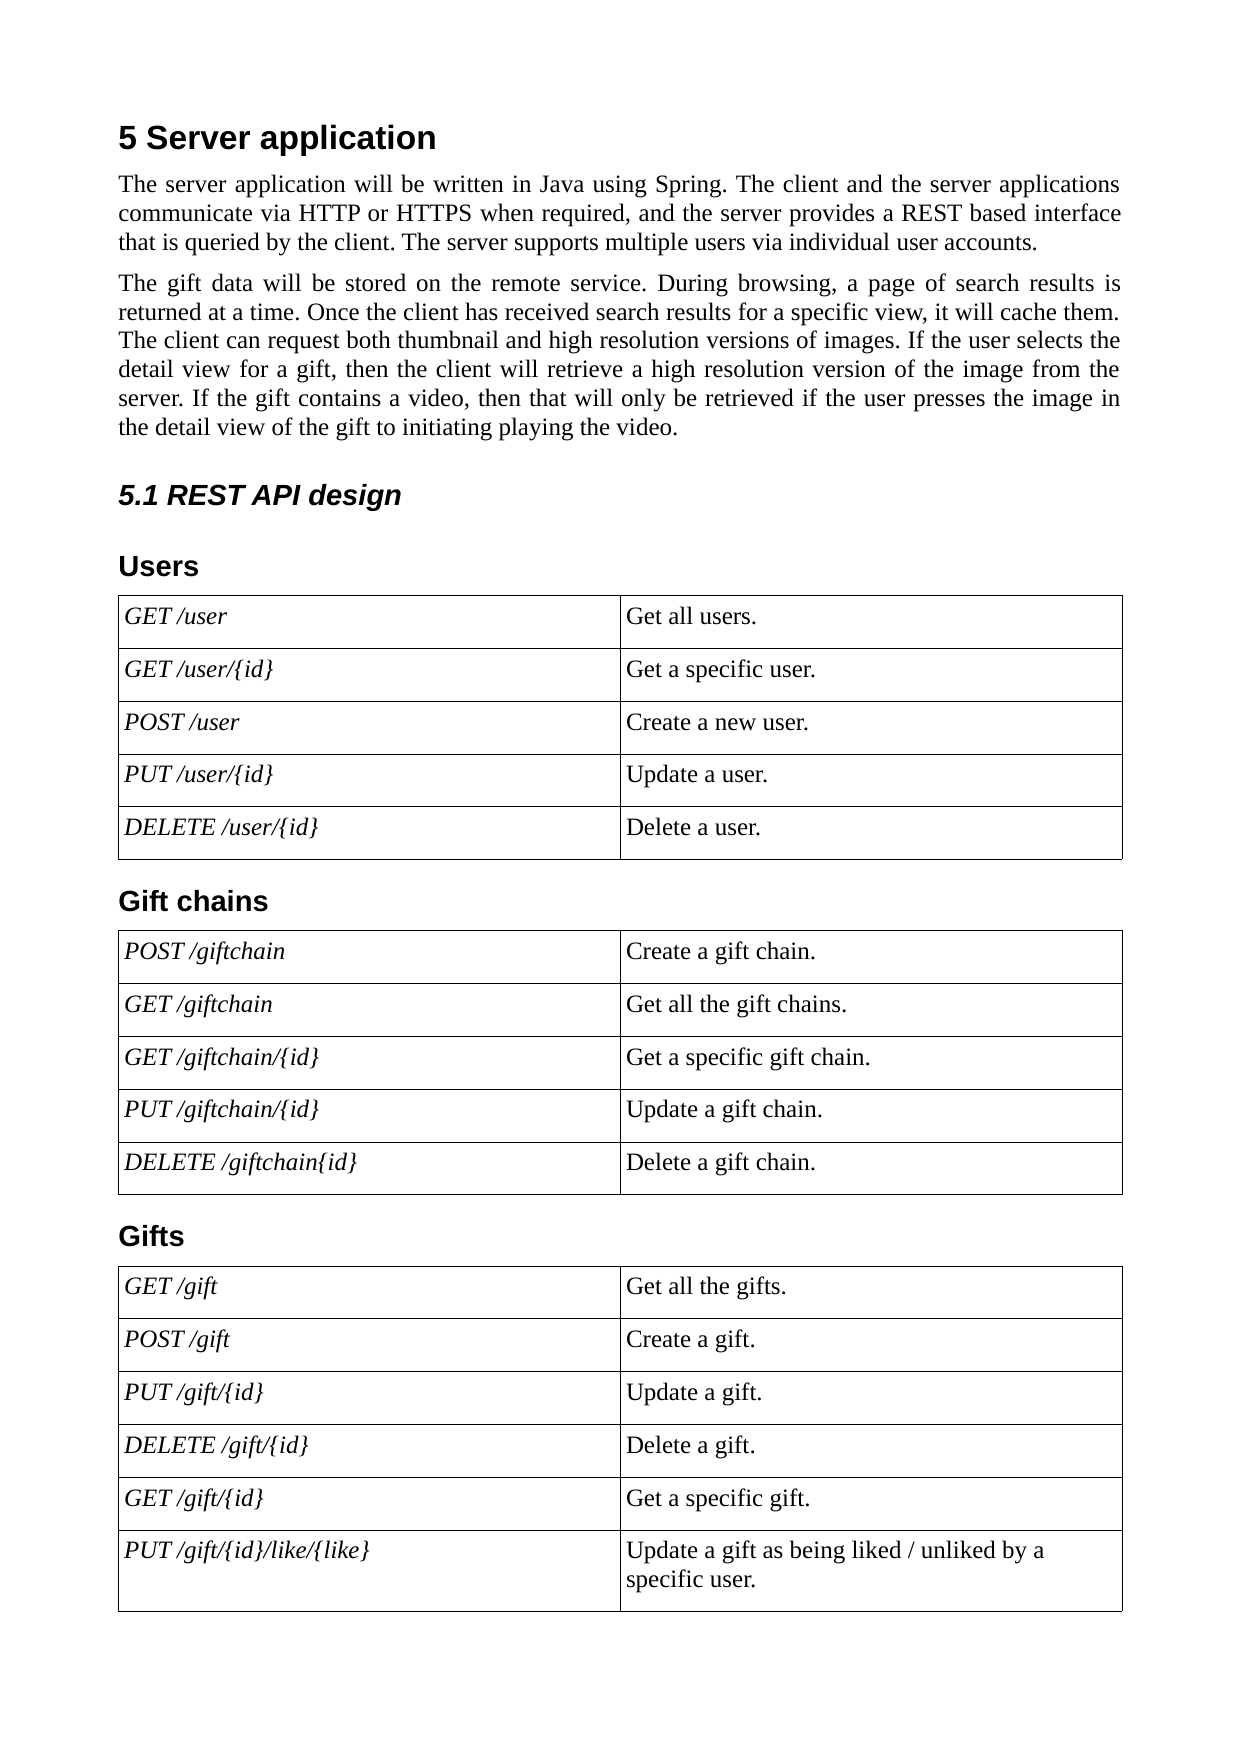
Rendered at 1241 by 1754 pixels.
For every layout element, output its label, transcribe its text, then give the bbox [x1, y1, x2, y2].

table_cell PUT /user/{id} [119, 755, 620, 806]
table_cell Get a specific user. [621, 649, 1122, 701]
table_cell POST /user [119, 702, 620, 753]
table_cell Update a user. [621, 755, 1122, 806]
table_cell GET /gift/{id} [119, 1478, 620, 1529]
subtitle Gifts [118, 1219, 1122, 1253]
table_cell DELETE /user/{id} [119, 807, 620, 859]
table_cell Update a gift. [621, 1372, 1122, 1424]
table_cell Create a new user. [621, 702, 1122, 753]
table_header Get all users. [621, 596, 1122, 648]
table_header POST /giftchain [119, 931, 620, 983]
table_cell DELETE /gift/{id} [119, 1425, 620, 1477]
table_cell GET /user/{id} [119, 649, 620, 701]
table_cell PUT /gift/{id}/like/{like} [119, 1531, 620, 1611]
table_cell Delete a gift. [621, 1425, 1122, 1477]
text The server application will be written in Java using Spring. The client and the server applications communicate via HTTP or HTTPS when required, and the server provides a REST based interface that is queried by the client. The server supports multiple users via individual user accounts. [118, 169, 1122, 256]
table_cell Update a gift chain. [621, 1090, 1122, 1142]
text The gift data will be stored on the remote service. During browsing, a page of search results is returned at a time. Once the client has received search results for a specific view, it will cache them. The client can request both thumbnail and high resolution versions of images. If the user selects the detail view for a gift, then the client will retrieve a high resolution version of the image from the server. If the gift contains a video, then that will only be retrieved if the user presses the image in the detail view of the gift to initiating playing the video. [118, 268, 1122, 441]
table_header Create a gift chain. [621, 931, 1122, 983]
table_header Get all the gifts. [621, 1267, 1122, 1318]
subtitle Users [118, 549, 1122, 583]
subtitle Gift chains [118, 884, 1122, 918]
subtitle 5 Server application [118, 118, 1122, 157]
table_cell Get all the gift chains. [621, 984, 1122, 1036]
table_cell GET /giftchain [119, 984, 620, 1036]
table_cell Create a gift. [621, 1319, 1122, 1371]
table_cell Delete a gift chain. [621, 1143, 1122, 1194]
table_cell DELETE /giftchain{id} [119, 1143, 620, 1194]
table_cell POST /gift [119, 1319, 620, 1371]
table_cell Update a gift as being liked / unliked by a specific user. [621, 1531, 1122, 1611]
table_cell PUT /giftchain/{id} [119, 1090, 620, 1142]
table_cell GET /giftchain/{id} [119, 1037, 620, 1089]
table_header GET /gift [119, 1267, 620, 1318]
table_cell PUT /gift/{id} [119, 1372, 620, 1424]
table_header GET /user [119, 596, 620, 648]
table_cell Get a specific gift. [621, 1478, 1122, 1529]
subtitle 5.1 REST API design [118, 478, 1122, 512]
table_cell Delete a user. [621, 807, 1122, 859]
table_cell Get a specific gift chain. [621, 1037, 1122, 1089]
